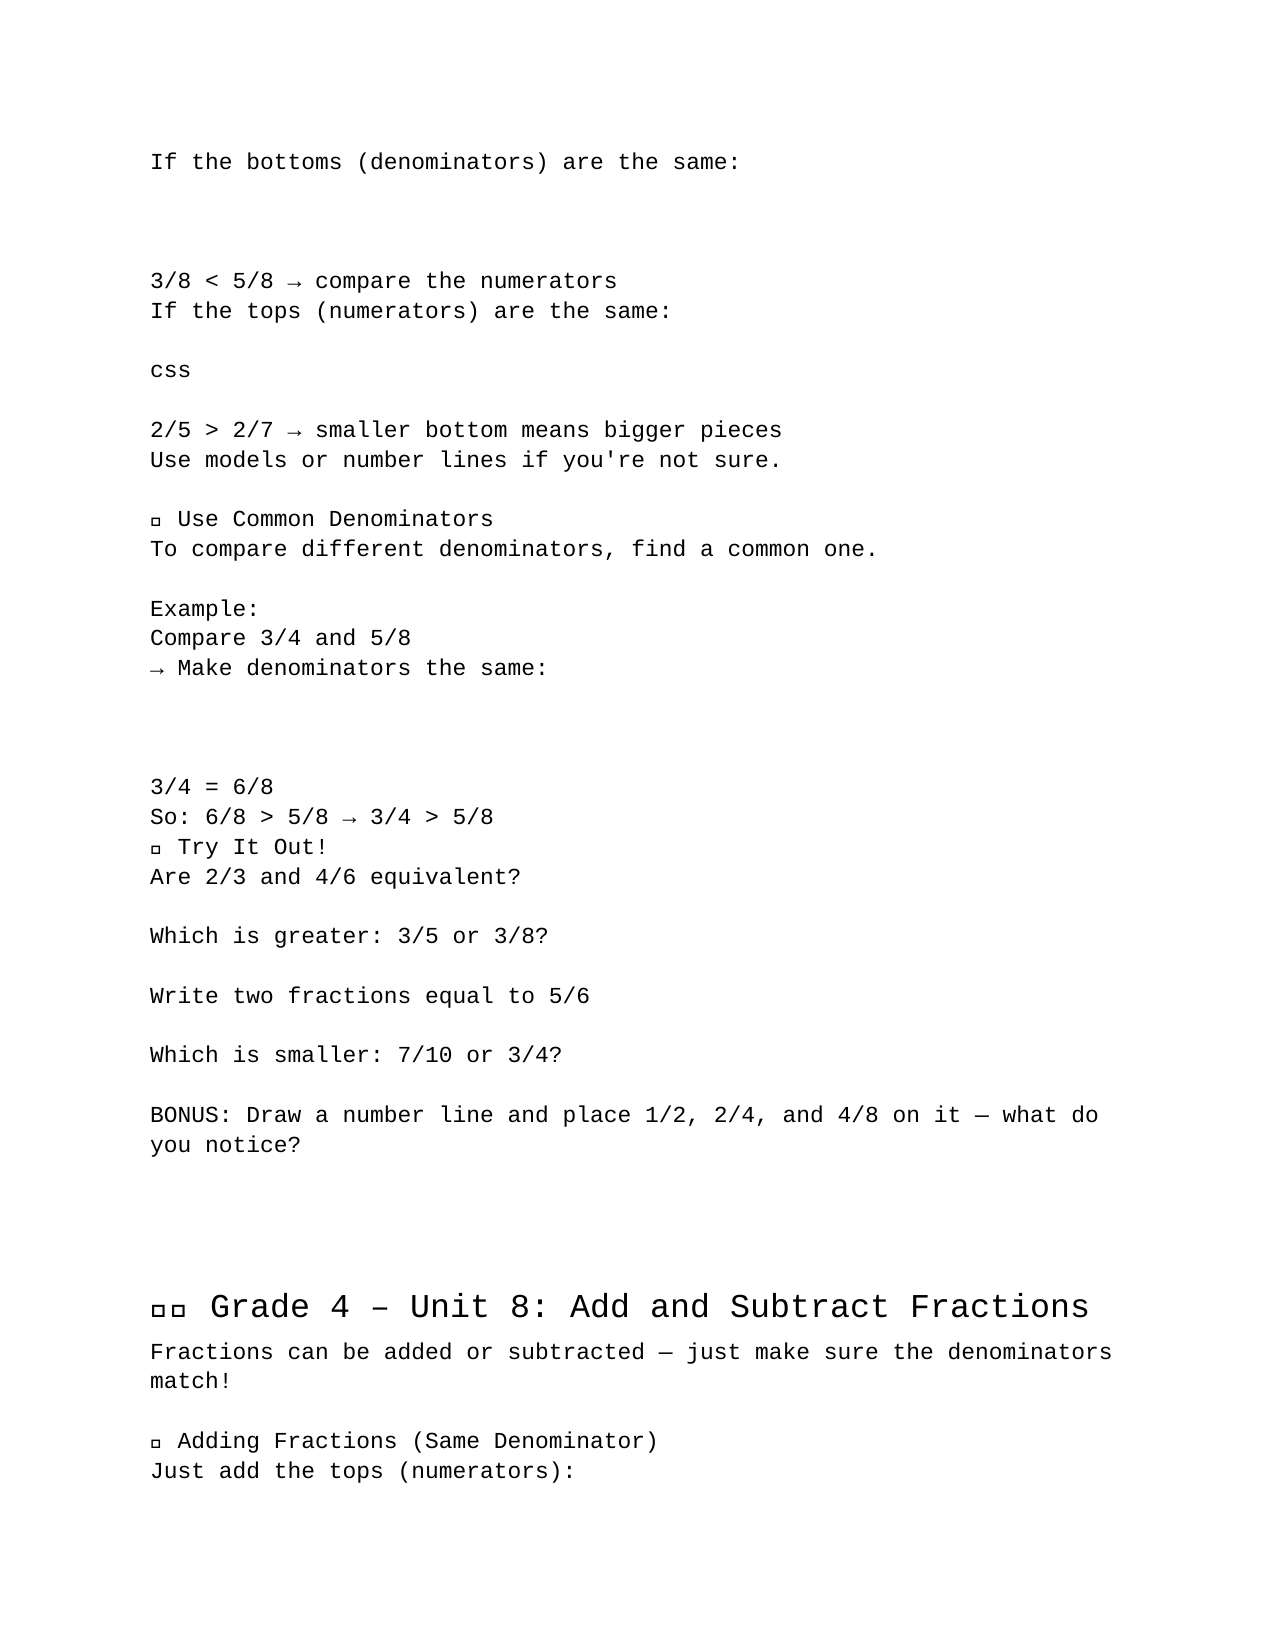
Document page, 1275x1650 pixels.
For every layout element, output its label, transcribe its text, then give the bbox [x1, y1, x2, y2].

text 2/5 > 2/7 → smaller bottom means bigger pieces [150, 418, 1125, 444]
text Fractions can be added or subtracted — just make sure the denominators match! [150, 1340, 1125, 1396]
text 3/8 < 5/8 → compare the numerators [150, 269, 1125, 295]
text BONUS: Draw a number line and place 1/2, 2/4, and 4/8 on it — what do you notice? [150, 1103, 1125, 1159]
text Which is smaller: 7/10 or 3/4? [150, 1044, 1125, 1070]
text 3/4 = 6/8 [150, 776, 1125, 802]
text 🧠 Try It Out! [150, 835, 1125, 861]
text Which is greater: 3/5 or 3/8? [150, 924, 1125, 951]
text → Make denominators the same: [150, 656, 1125, 682]
text So: 6/8 > 5/8 → 3/4 > 5/8 [150, 805, 1125, 831]
text Use models or number lines if you're not sure. [150, 448, 1125, 474]
text Write two fractions equal to 5/6 [150, 984, 1125, 1010]
text ➕ Adding Fractions (Same Denominator) [150, 1429, 1125, 1455]
text If the tops (numerators) are the same: [150, 299, 1125, 325]
text If the bottoms (denominators) are the same: [150, 150, 1125, 176]
text To compare different denominators, find a common one. [150, 537, 1125, 563]
text Compare 3/4 and 5/8 [150, 627, 1125, 653]
text Just add the tops (numerators): [150, 1459, 1125, 1485]
text 📏 Use Common Denominators [150, 507, 1125, 533]
subtitle ➕➖ Grade 4 – Unit 8: Add and Subtract Fractions [150, 1290, 1125, 1328]
text css [150, 358, 1125, 384]
text Example: [150, 597, 1125, 623]
text Are 2/3 and 4/6 equivalent? [150, 865, 1125, 891]
